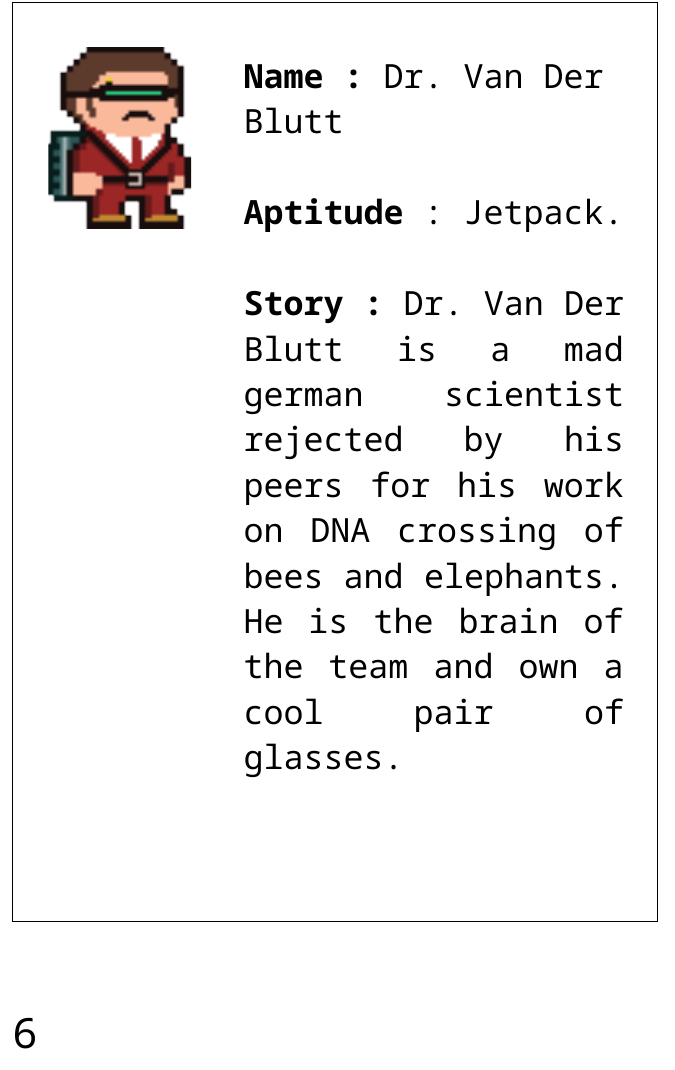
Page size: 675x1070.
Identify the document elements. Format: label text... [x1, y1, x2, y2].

table_header [13, 3, 237, 921]
table_header Name : Dr. Van Der Blutt Aptitude : Jetpack. Story : Dr. Van Der Blutt is a mad german scientist rejected by his peers for his work on DNA crossing of bees and elephants. He is the brain of the team and own a cool pair of glasses. [238, 3, 657, 921]
picture [48, 47, 192, 229]
